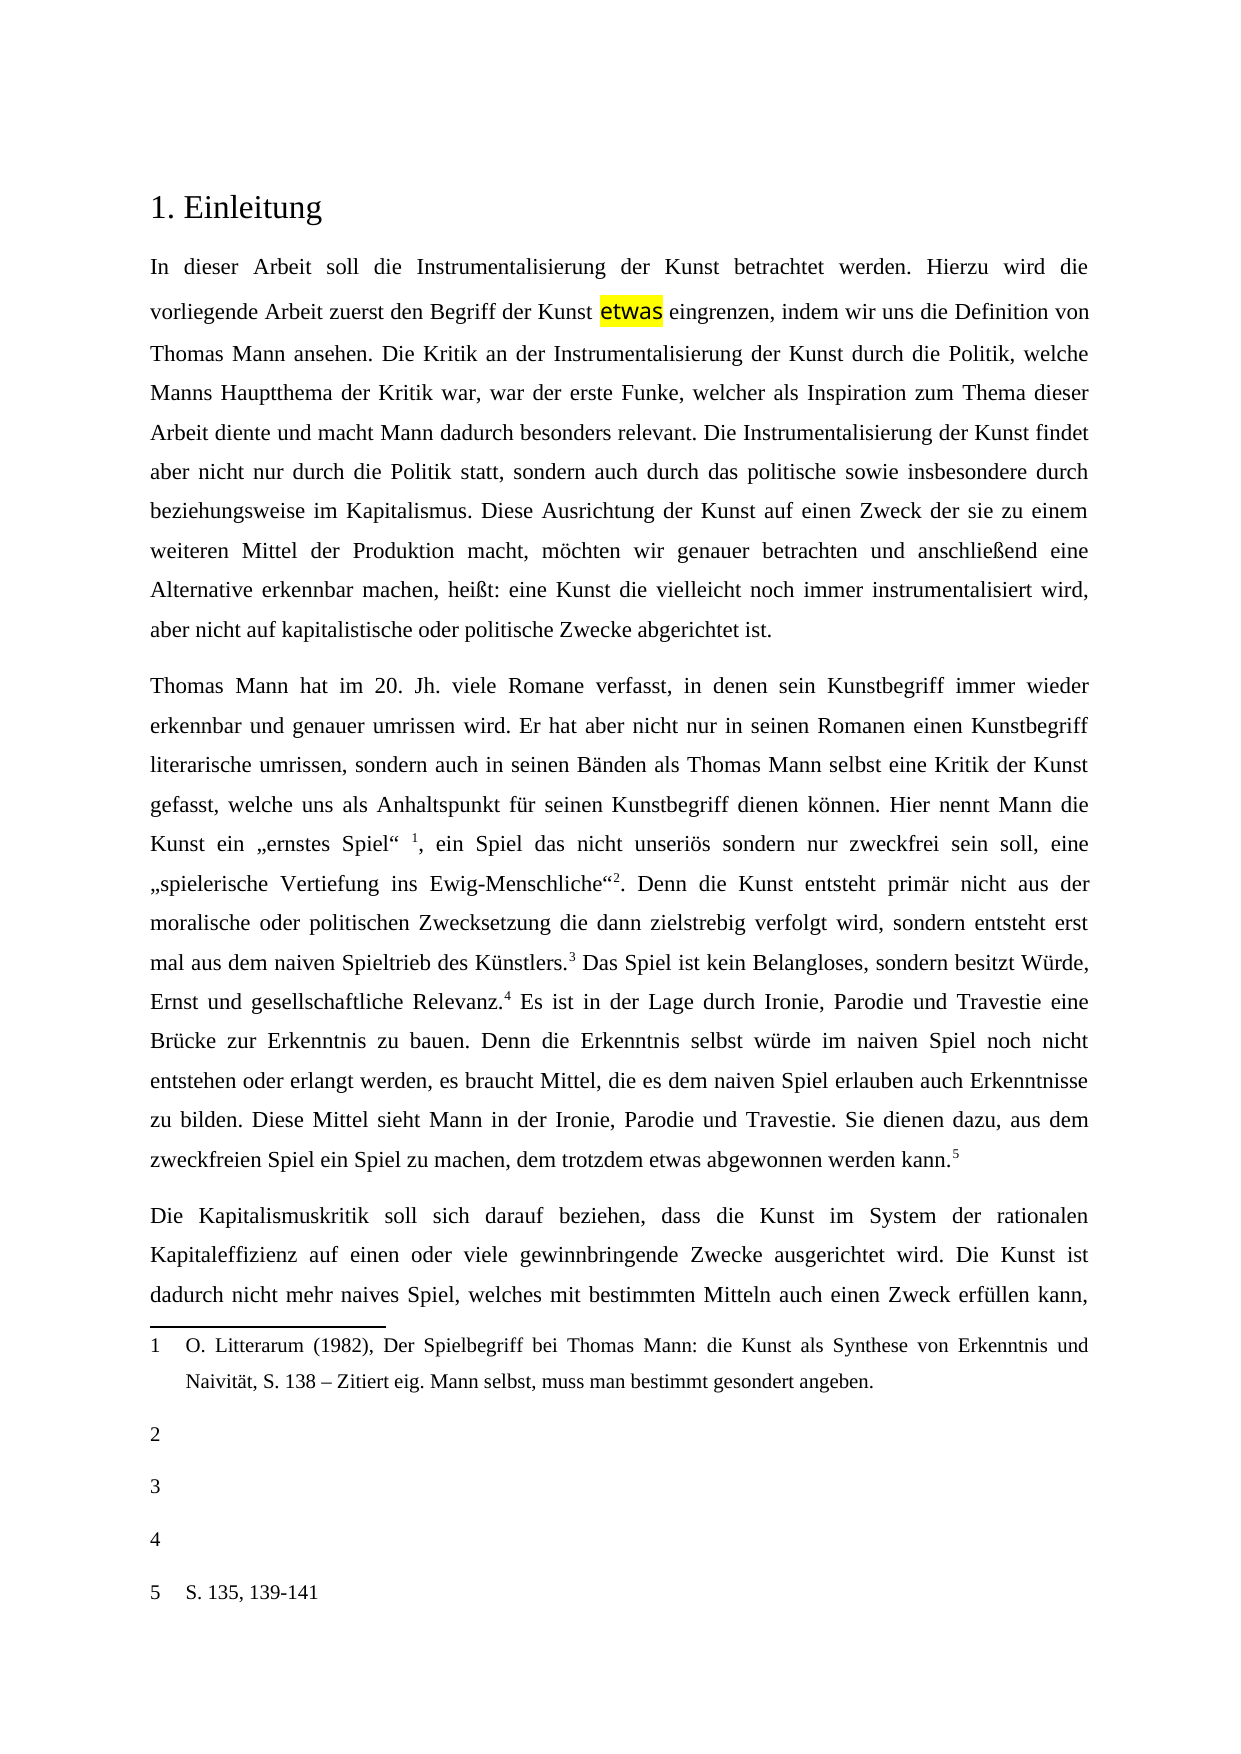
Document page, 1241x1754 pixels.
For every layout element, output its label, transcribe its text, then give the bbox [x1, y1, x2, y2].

text Thomas Mann hat im 20. Jh. viele Romane verfasst, in denen sein Kunstbegriff immer wieder erkennbar und genauer umrissen wird. Er hat aber nicht nur in seinen Romanen einen Kunstbegriff literarische umrissen, sondern auch in seinen Bänden als Thomas Mann selbst eine Kritik der Kunst gefasst, welche uns als Anhaltspunkt für seinen Kunstbegriff dienen können. Hier nennt Mann die Kunst ein „ernstes Spiel“ , ein Spiel das nicht unseriös sondern nur zweckfrei sein soll, eine „spielerische Vertiefung ins Ewig-Menschliche“. Denn die Kunst entsteht primär nicht aus der moralische oder politischen Zwecksetzung die dann zielstrebig verfolgt wird, sondern entsteht erst mal aus dem naiven Spieltrieb des Künstlers. Das Spiel ist kein Belangloses, sondern besitzt Würde, Ernst und gesellschaftliche Relevanz. Es ist in der Lage durch Ironie, Parodie und Travestie eine Brücke zur Erkenntnis zu bauen. Denn die Erkenntnis selbst würde im naiven Spiel noch nicht entstehen oder erlangt werden, es braucht Mittel, die es dem naiven Spiel erlauben auch Erkenntnisse zu bilden. Diese Mittel sieht Mann in der Ironie, Parodie und Travestie. Sie dienen dazu, aus dem zweckfreien Spiel ein Spiel zu machen, dem trotzdem etwas abgewonnen werden kann. [150, 672, 1090, 1172]
text Die Kapitalismuskritik soll sich darauf beziehen, dass die Kunst im System der rationalen Kapitaleffizienz auf einen oder viele gewinnbringende Zwecke ausgerichtet wird. Die Kunst ist dadurch nicht mehr naives Spiel, welches mit bestimmten Mitteln auch einen Zweck erfüllen kann, [150, 1202, 1090, 1307]
text O. Litterarum (1982), Der Spielbegriff bei Thomas Mann: die Kunst als Synthese von Erkenntnis und Naivität, S. 138 – Zitiert eig. Mann selbst, muss man bestimmt gesondert angeben. [150, 1333, 1090, 1393]
text In dieser Arbeit soll die Instrumentalisierung der Kunst betrachtet werden. Hierzu wird die vorliegende Arbeit zuerst den Begriff der Kunst etwas eingrenzen, indem wir uns die Definition von Thomas Mann ansehen. Die Kritik an der Instrumentalisierung der Kunst durch die Politik, welche Manns Hauptthema der Kritik war, war der erste Funke, welcher als Inspiration zum Thema dieser Arbeit diente und macht Mann dadurch besonders relevant. Die Instrumentalisierung der Kunst findet aber nicht nur durch die Politik statt, sondern auch durch das politische sowie insbesondere durch beziehungsweise im Kapitalismus. Diese Ausrichtung der Kunst auf einen Zweck der sie zu einem weiteren Mittel der Produktion macht, möchten wir genauer betrachten und anschließend eine Alternative erkennbar machen, heißt: eine Kunst die vielleicht noch immer instrumentalisiert wird, aber nicht auf kapitalistische oder politische Zwecke abgerichtet ist. [150, 253, 1090, 642]
text S. 135, 139-141 [150, 1580, 1090, 1604]
subtitle 1. Einleitung [150, 187, 1090, 226]
